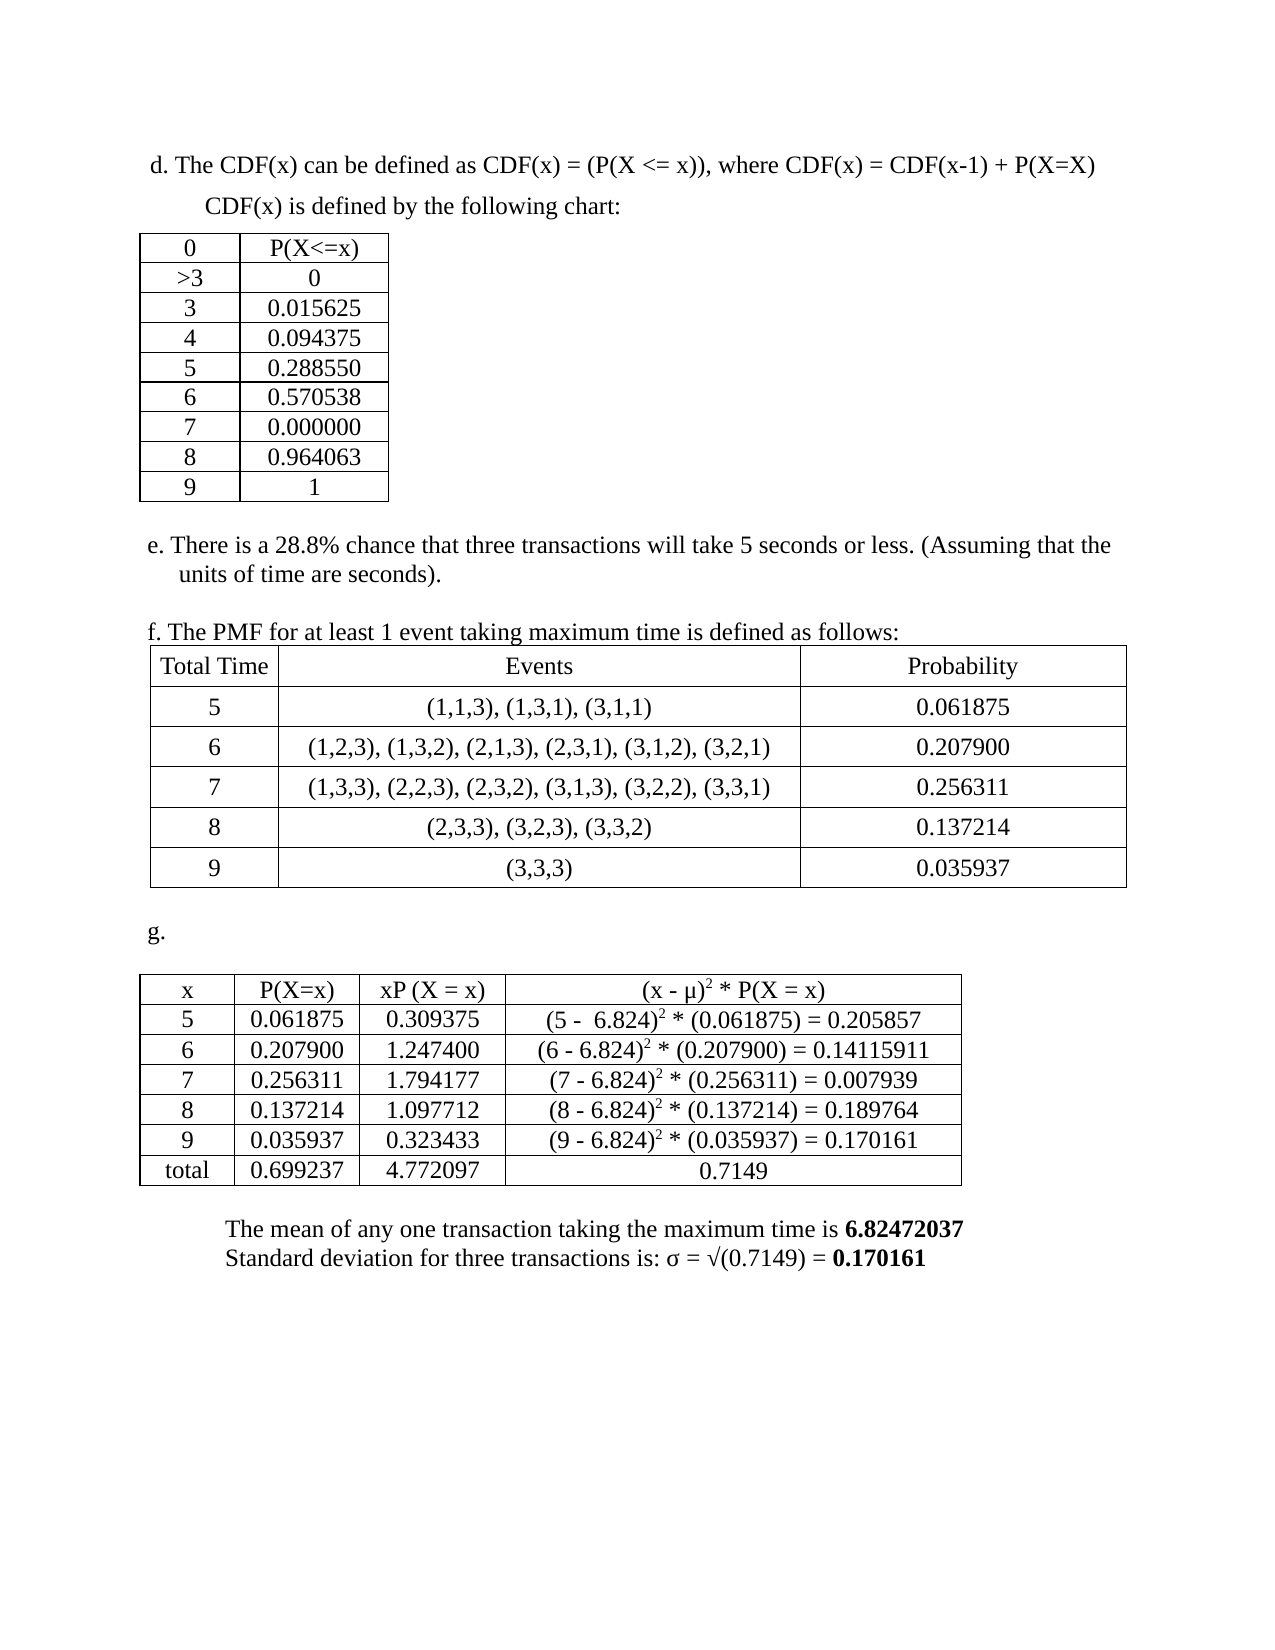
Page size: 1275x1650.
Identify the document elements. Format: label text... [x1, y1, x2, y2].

table_cell 0.207900 [801, 727, 1126, 766]
table_cell 5 [141, 353, 239, 381]
table_cell 4 [141, 323, 239, 352]
table_cell 6 [141, 383, 239, 411]
table_cell 0.035937 [235, 1125, 359, 1154]
table_cell 0.7149 [506, 1156, 961, 1185]
table_cell 0.256311 [801, 767, 1126, 807]
table_header x [141, 975, 234, 1003]
table_cell 0.094375 [241, 323, 388, 352]
table_cell (1,2,3), (1,3,2), (2,1,3), (2,3,1), (3,1,2), (3,2,1) [279, 727, 800, 766]
table_cell 0.323433 [360, 1125, 505, 1154]
table_cell 0.137214 [801, 808, 1126, 847]
table_cell 9 [141, 472, 239, 501]
table_cell 6 [141, 1035, 234, 1064]
table_cell 0.015625 [241, 293, 388, 322]
table_cell 1 [241, 472, 388, 501]
table_cell 0.570538 [241, 383, 388, 411]
table_cell 5 [151, 687, 278, 726]
table_header 0 [141, 234, 239, 262]
table_cell (6 - 6.824)2 * (0.207900) = 0.14115911 [506, 1035, 961, 1064]
table_cell >3 [141, 263, 239, 292]
table_cell 8 [141, 1095, 234, 1124]
table_cell 9 [151, 848, 278, 887]
table_cell 0.288550 [241, 353, 388, 381]
table_cell (7 - 6.824)2 * (0.256311) = 0.007939 [506, 1065, 961, 1094]
text g. [147, 916, 1125, 945]
table_cell 0.826849 [241, 412, 388, 441]
table_cell (3,3,3) [279, 848, 800, 887]
table_cell (8 - 6.824)2 * (0.137214) = 0.189764 [506, 1095, 961, 1124]
table_cell 1.794177 [360, 1065, 505, 1094]
table_header xP (X = x) [360, 975, 505, 1003]
table_cell (5 - 6.824)2 * (0.061875) = 0.205857 [506, 1005, 961, 1034]
table_cell 6 [151, 727, 278, 766]
table_header Total Time [151, 646, 278, 686]
text Standard deviation for three transactions is: σ = √(0.7149) = 0.170161 [150, 1243, 1125, 1272]
table_cell (9 - 6.824)2 * (0.035937) = 0.170161 [506, 1125, 961, 1154]
text The mean of any one transaction taking the maximum time is 6.82472037 [150, 1214, 1125, 1243]
table_cell 9 [141, 1125, 234, 1154]
table_header Probability [801, 646, 1126, 686]
table_cell (2,3,3), (3,2,3), (3,3,2) [279, 808, 800, 847]
table_cell 8 [151, 808, 278, 847]
table_cell 0.964063 [241, 442, 388, 471]
table_cell 7 [141, 412, 239, 441]
table_cell 8 [141, 442, 239, 471]
text CDF(x) is defined by the following chart: [179, 191, 1125, 220]
text e. There is a 28.8% chance that three transactions will take 5 seconds or less. (Assuming that the units of time are seconds). [147, 530, 1125, 588]
table_cell 0.309375 [360, 1005, 505, 1034]
table_cell 5 [141, 1005, 234, 1034]
table_cell 0.137214 [235, 1095, 359, 1124]
text f. The PMF for at least 1 event taking maximum time is defined as follows: [147, 617, 1125, 645]
table_cell 0.061875 [801, 687, 1126, 726]
table_cell 1.247400 [360, 1035, 505, 1064]
table_cell 3 [141, 293, 239, 322]
table_cell total [141, 1156, 234, 1185]
table_cell 0.207900 [235, 1035, 359, 1064]
table_cell 0 [241, 263, 388, 292]
table_cell 1.097712 [360, 1095, 505, 1124]
table_cell 0.256311 [235, 1065, 359, 1094]
table_header (x - μ)2 * P(X = x) [506, 975, 961, 1003]
table_header Events [279, 646, 800, 686]
table_header P(X=x) [235, 975, 359, 1003]
table_cell 0.699237 [235, 1156, 359, 1185]
table_cell (1,3,3), (2,2,3), (2,3,2), (3,1,3), (3,2,2), (3,3,1) [279, 767, 800, 807]
table_cell 0.061875 [235, 1005, 359, 1034]
table_cell (1,1,3), (1,3,1), (3,1,1) [279, 687, 800, 726]
table_cell 7 [151, 767, 278, 807]
table_header P(X<=x) [241, 234, 388, 262]
table_cell 4.772097 [360, 1156, 505, 1185]
text d. The CDF(x) can be defined as CDF(x) = (P(X <= x)), where CDF(x) = CDF(x-1) + P(X=X) [150, 150, 1125, 179]
table_cell 7 [141, 1065, 234, 1094]
table_cell 0.035937 [801, 848, 1126, 887]
